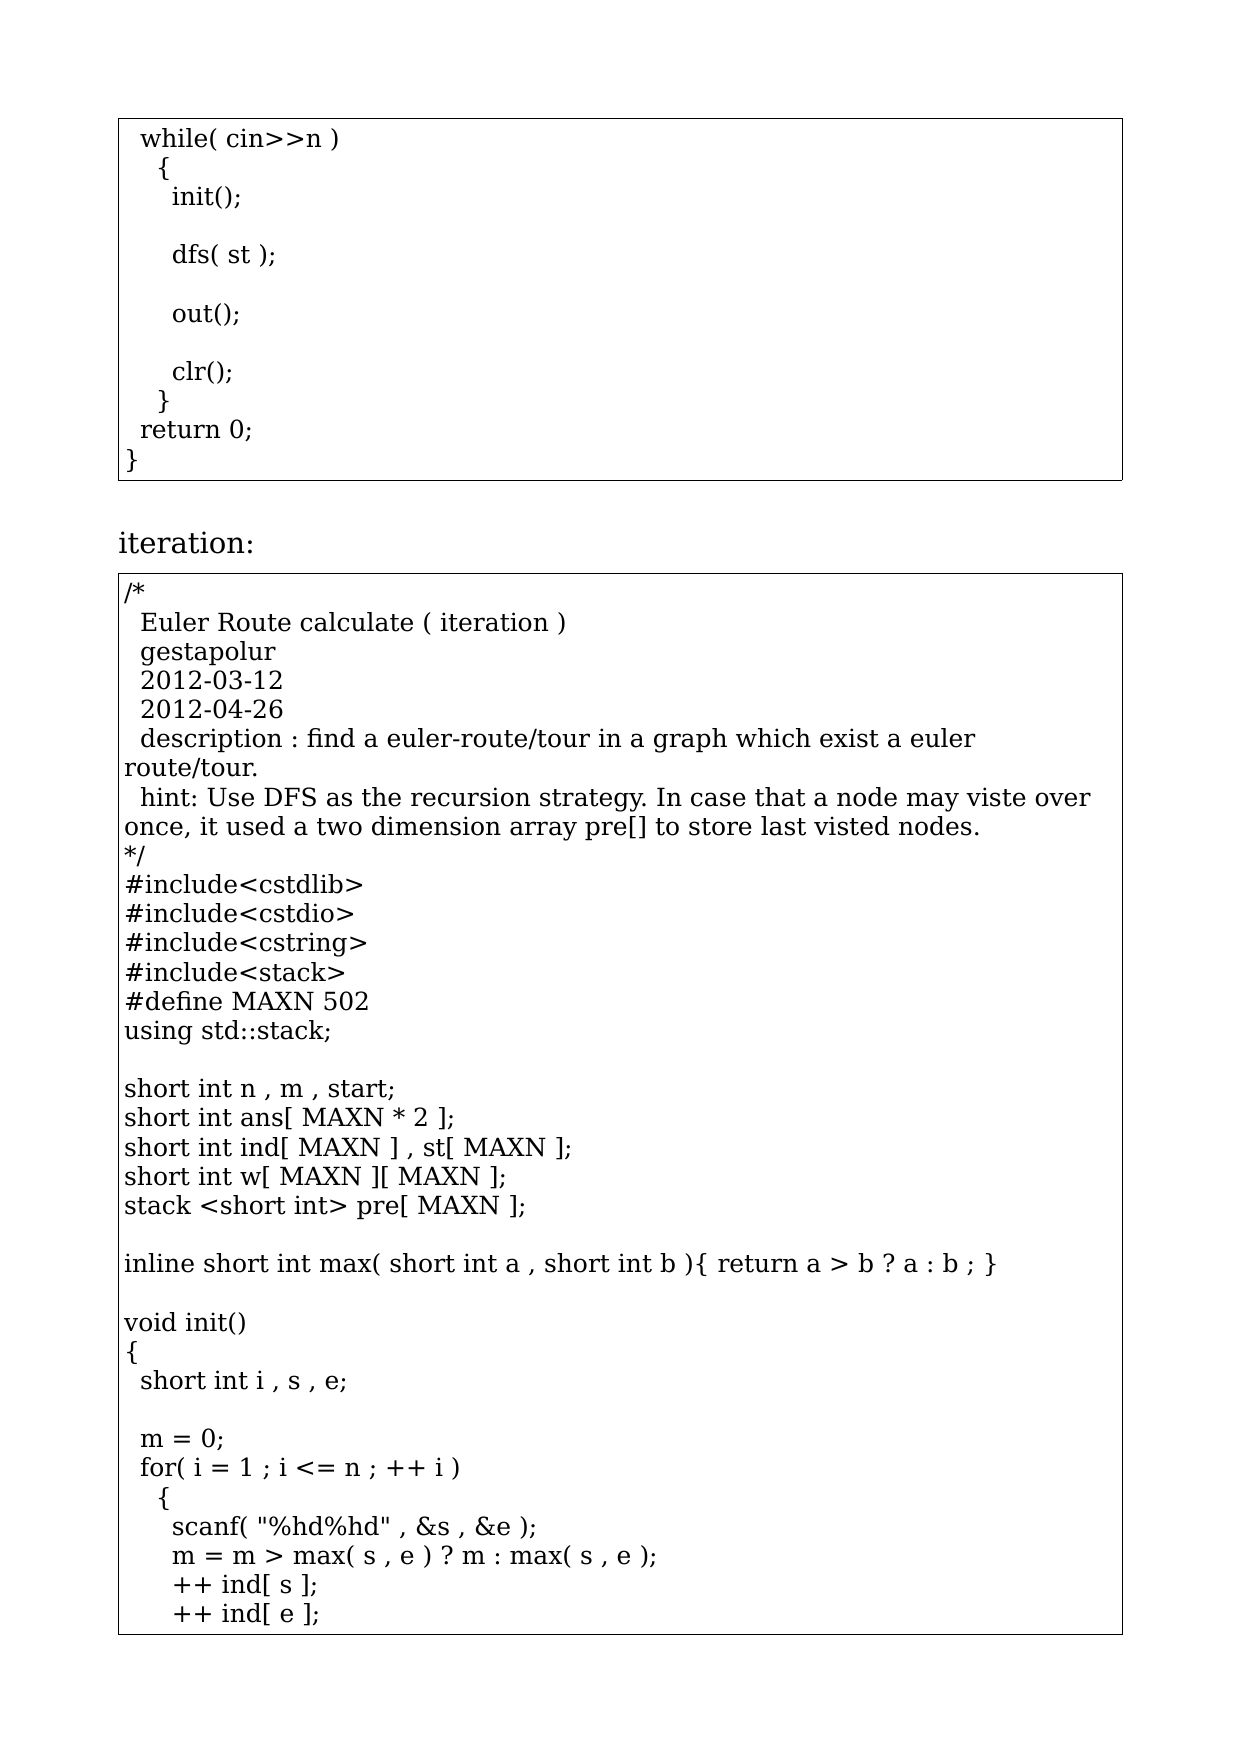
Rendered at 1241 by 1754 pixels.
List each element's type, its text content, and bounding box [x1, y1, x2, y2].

text iteration: [118, 526, 1122, 560]
table_header while( cin>>n ) { init(); dfs( st ); out(); clr(); } return 0; } [119, 119, 1122, 480]
table_header /* Euler Route calculate ( iteration ) gestapolur 2012-03-12 2012-04-26 description : find a euler-route/tour in a graph which exist a euler route/tour. hint: Use DFS as the recursion strategy. In case that a node may viste over once, it used a two dimension array pre[] to store last visted nodes. */ #include<cstdlib> #include<cstdio> #include<cstring> #include<stack> #define MAXN 502 using std::stack; short int n , m , start; short int ans[ MAXN * 2 ]; short int ind[ MAXN ] , st[ MAXN ]; short int w[ MAXN ][ MAXN ]; stack <short int> pre[ MAXN ]; inline short int max( short int a , short int b ){ return a > b ? a : b ; } void init() { short int i , s , e; m = 0; for( i = 1 ; i <= n ; ++ i ) { scanf( "%hd%hd" , &s , &e ); m = m > max( s , e ) ? m : max( s , e ); ++ ind[ s ]; ++ ind[ e ]; [119, 574, 1122, 1634]
